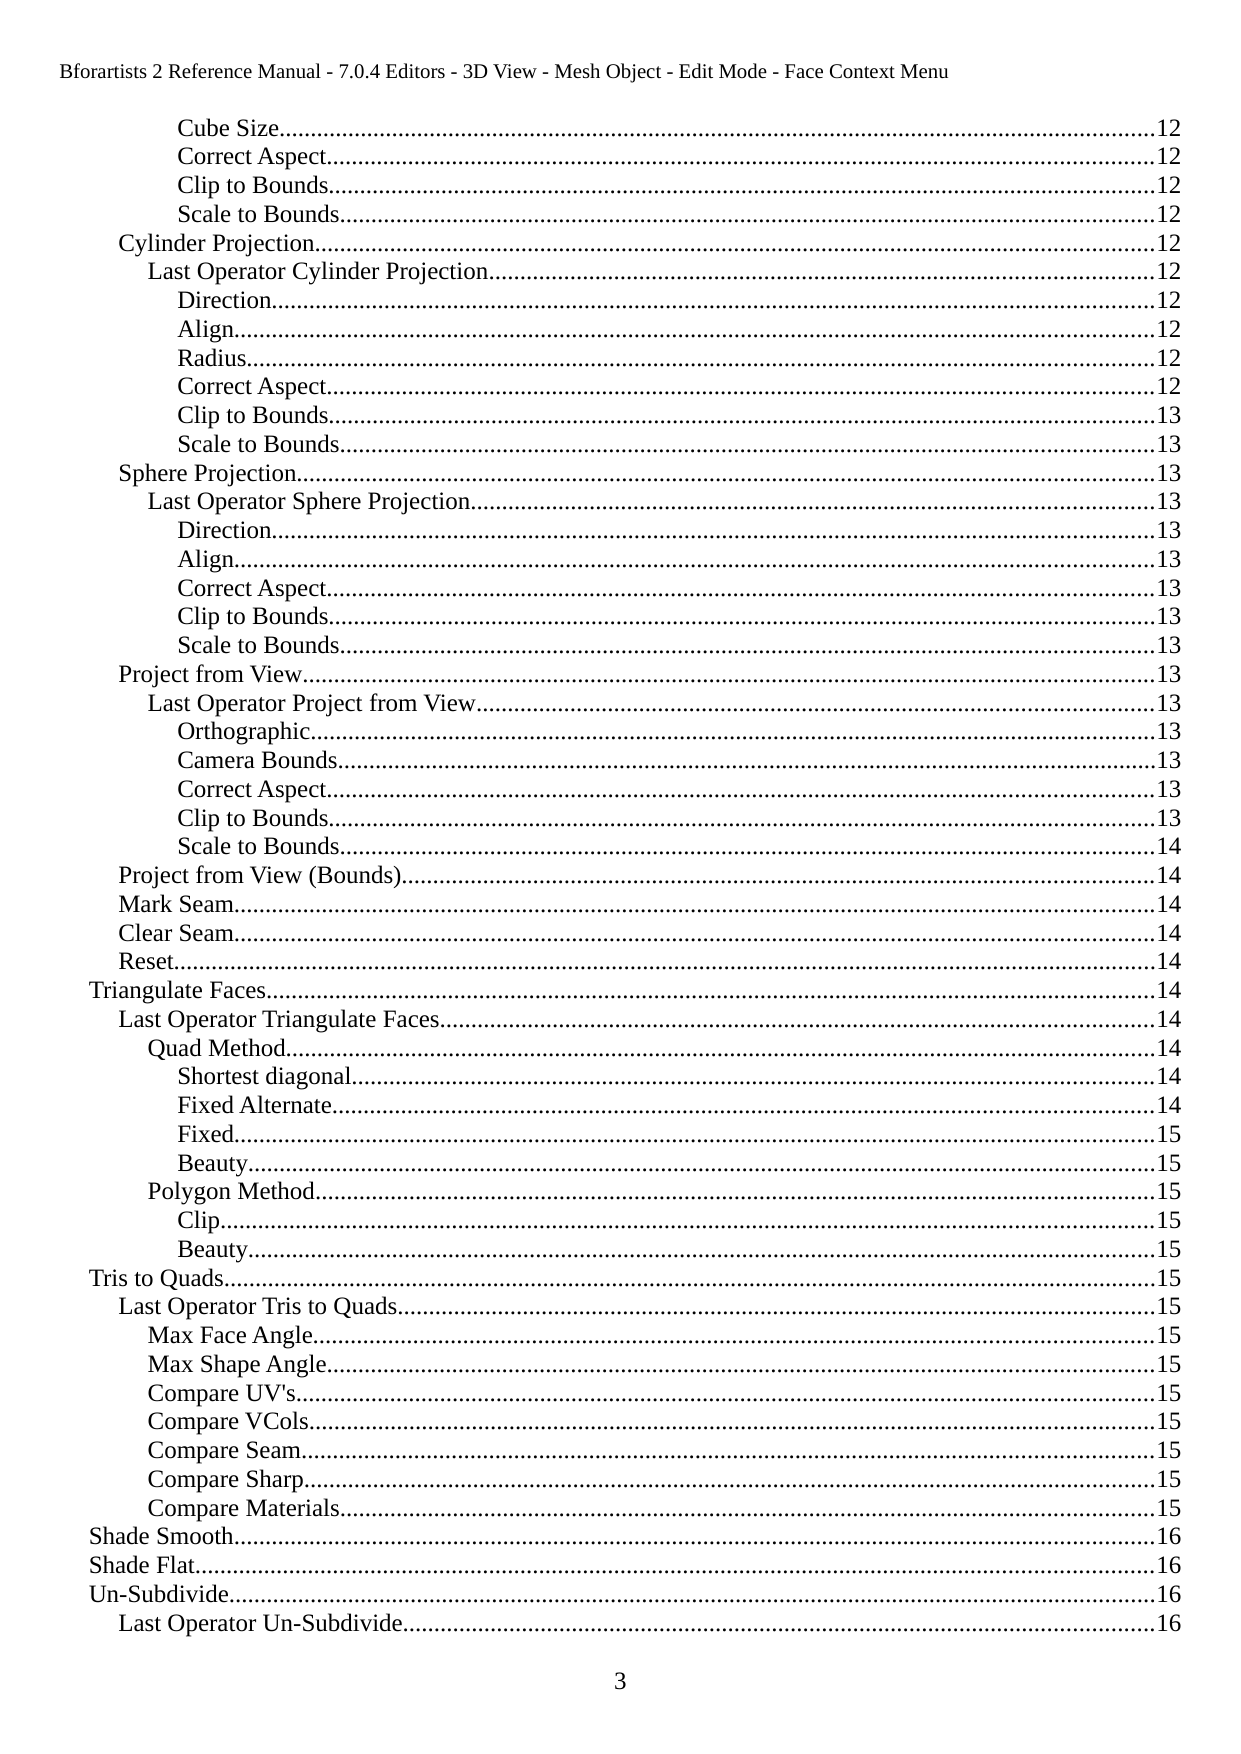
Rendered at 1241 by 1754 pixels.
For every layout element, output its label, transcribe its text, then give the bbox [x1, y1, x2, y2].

text Project from View 13 [118, 659, 1181, 688]
text Radius 12 [177, 343, 1181, 371]
text Direction 12 [177, 285, 1181, 314]
text Compare UV's 15 [147, 1378, 1181, 1406]
text Reset 14 [118, 946, 1181, 975]
text Align 13 [177, 544, 1181, 573]
text Last Operator Project from View 13 [147, 688, 1181, 716]
text Shade Smooth 16 [88, 1521, 1181, 1550]
text Camera Bounds 13 [177, 745, 1181, 774]
text Correct Aspect 12 [177, 371, 1181, 400]
text Quad Method 14 [147, 1033, 1181, 1061]
text Clip to Bounds 13 [177, 601, 1181, 630]
text Fixed Alternate 14 [177, 1090, 1181, 1119]
text Compare VCols 15 [147, 1406, 1181, 1435]
text Mark Seam 14 [118, 889, 1181, 918]
text Beauty 15 [177, 1234, 1181, 1263]
text Scale to Bounds 13 [177, 429, 1181, 458]
text Compare Sharp 15 [147, 1464, 1181, 1493]
text Scale to Bounds 13 [177, 630, 1181, 659]
text Cylinder Projection 12 [118, 228, 1181, 256]
text Correct Aspect 13 [177, 573, 1181, 601]
text Last Operator Cylinder Projection 12 [147, 256, 1181, 285]
text Clip to Bounds 13 [177, 400, 1181, 429]
text Correct Aspect 13 [177, 774, 1181, 803]
text Clip 15 [177, 1205, 1181, 1234]
text Scale to Bounds 12 [177, 199, 1181, 228]
text Last Operator Un-Subdivide 16 [118, 1608, 1181, 1636]
text Un-Subdivide 16 [88, 1579, 1181, 1608]
text Orthographic 13 [177, 716, 1181, 745]
text Triangulate Faces 14 [88, 975, 1181, 1004]
text Shade Flat 16 [88, 1550, 1181, 1579]
text Compare Seam 15 [147, 1435, 1181, 1464]
text Sphere Projection 13 [118, 458, 1181, 486]
text Max Face Angle 15 [147, 1320, 1181, 1349]
text Direction 13 [177, 515, 1181, 544]
text Shortest diagonal 14 [177, 1061, 1181, 1090]
text Project from View (Bounds) 14 [118, 860, 1181, 889]
text Max Shape Angle 15 [147, 1349, 1181, 1378]
text Align 12 [177, 314, 1181, 343]
text Compare Materials 15 [147, 1493, 1181, 1521]
text Beauty 15 [177, 1148, 1181, 1176]
text Last Operator Triangulate Faces 14 [118, 1004, 1181, 1033]
text Last Operator Sphere Projection 13 [147, 486, 1181, 515]
text Clear Seam 14 [118, 918, 1181, 946]
text Tris to Quads 15 [88, 1263, 1181, 1291]
text Last Operator Tris to Quads 15 [118, 1291, 1181, 1320]
text Clip to Bounds 12 [177, 170, 1181, 199]
text Scale to Bounds 14 [177, 831, 1181, 860]
text Fixed 15 [177, 1119, 1181, 1148]
text Polygon Method 15 [147, 1176, 1181, 1205]
text Correct Aspect 12 [177, 141, 1181, 170]
text Clip to Bounds 13 [177, 803, 1181, 831]
text Cube Size 12 [177, 113, 1181, 141]
